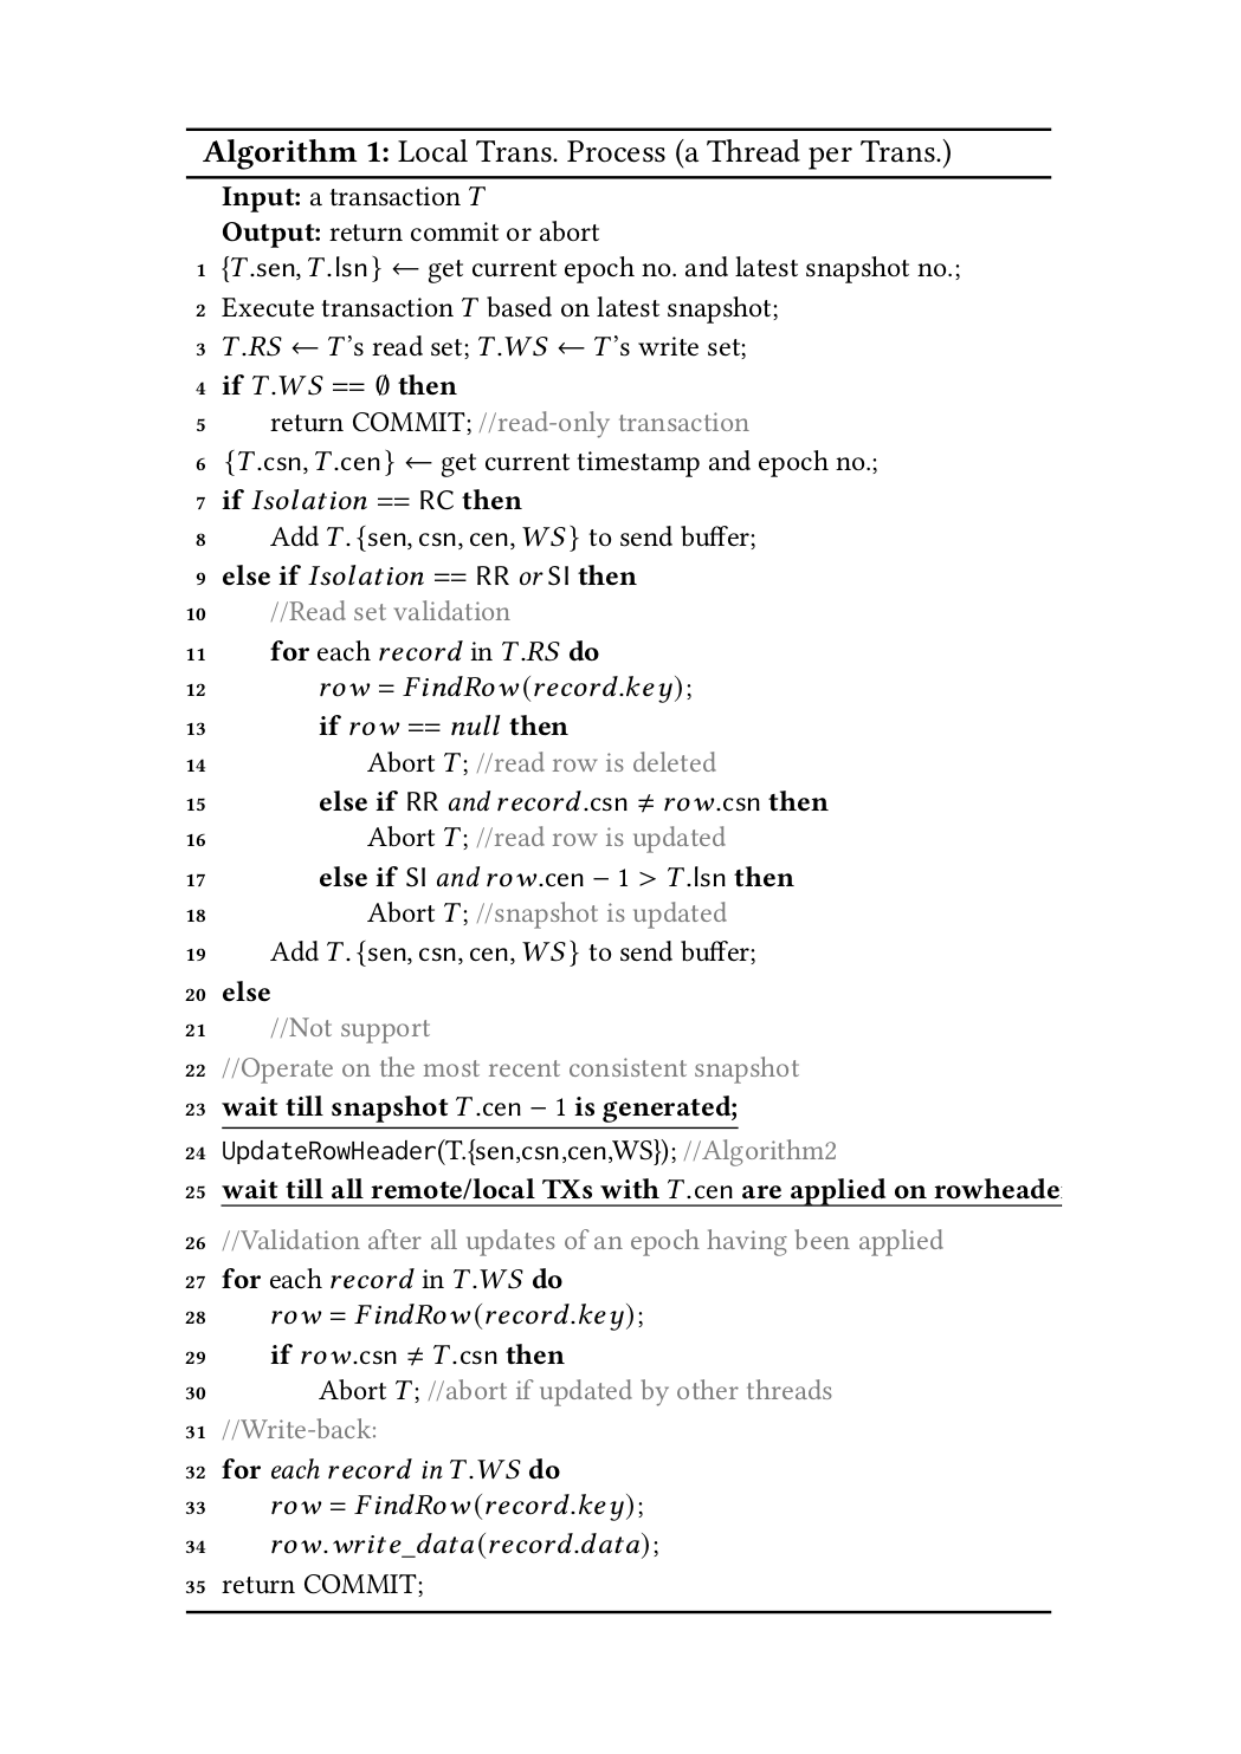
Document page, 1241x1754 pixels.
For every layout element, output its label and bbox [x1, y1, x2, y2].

picture [178, 118, 1063, 1624]
